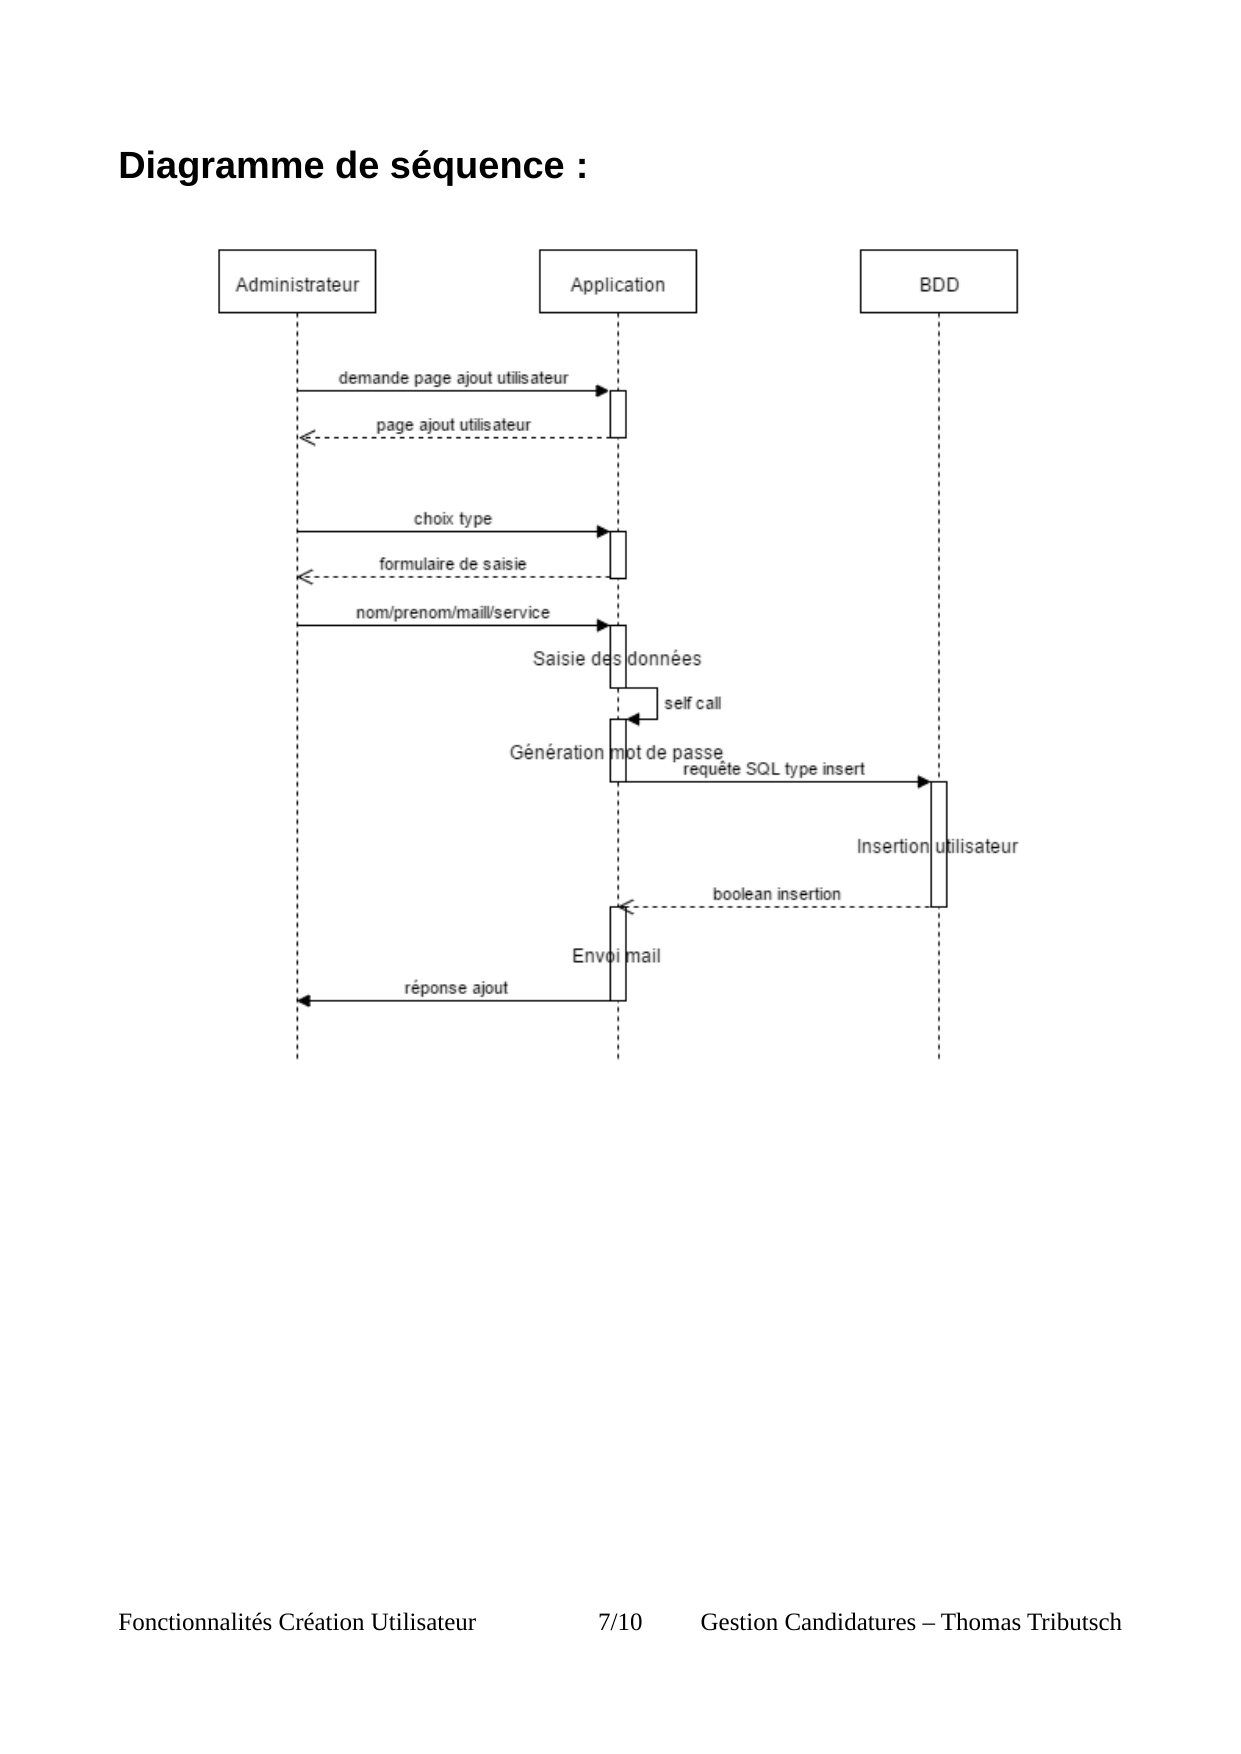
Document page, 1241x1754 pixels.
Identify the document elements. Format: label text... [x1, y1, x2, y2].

picture [217, 248, 1023, 1066]
subtitle Diagramme de séquence : [118, 143, 1122, 187]
